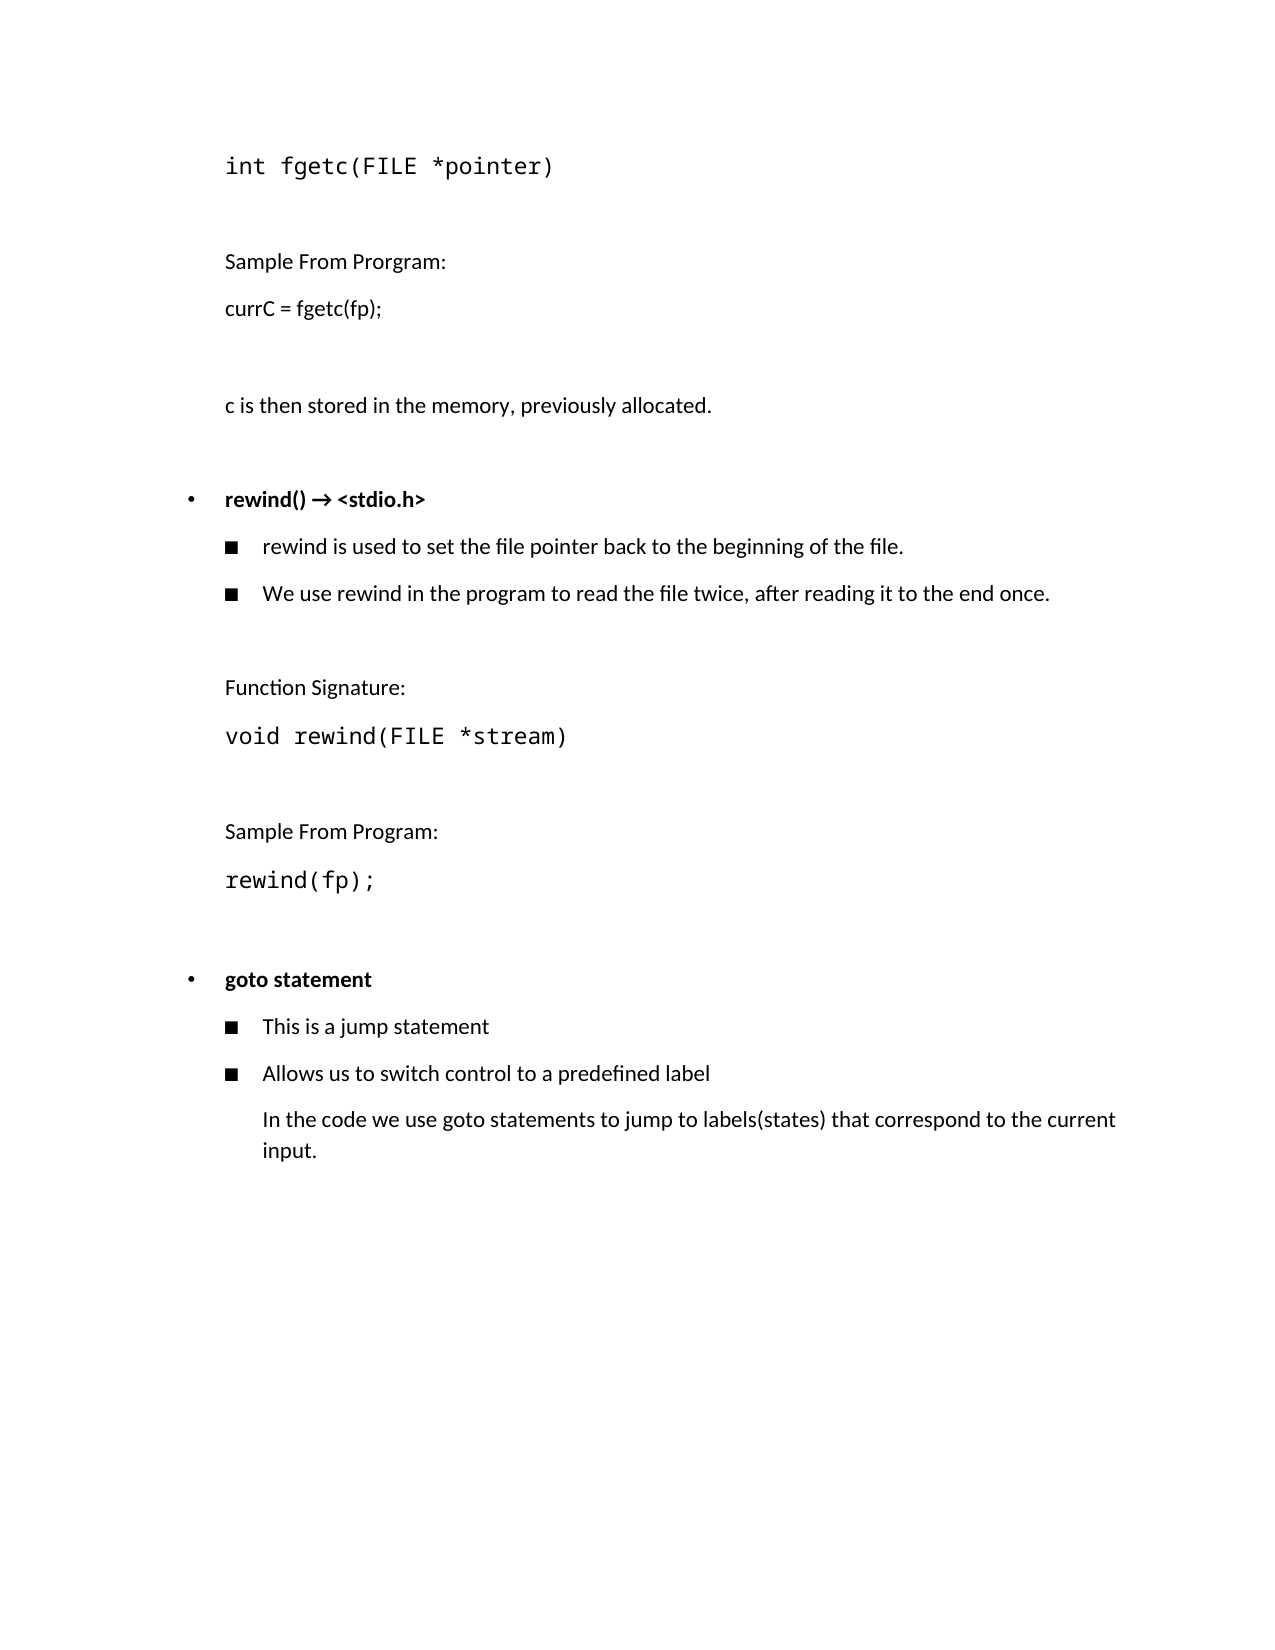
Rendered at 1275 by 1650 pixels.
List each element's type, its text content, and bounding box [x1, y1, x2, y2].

text void rewind(FILE *stream) [150, 720, 1125, 751]
list This is a jump statement [225, 1012, 1125, 1040]
list In the code we use goto statements to jump to labels(states) that correspond to the current input. [225, 1106, 1125, 1164]
list Allows us to switch control to a predefined label [225, 1059, 1125, 1087]
text Sample From Prorgram: [150, 247, 1125, 275]
list rewind() → <stdio.h> [187, 486, 1125, 513]
list We use rewind in the program to read the file twice, after reading it to the end once. [225, 579, 1125, 607]
text c is then stored in the memory, previously allocated. [150, 391, 1125, 419]
text rewind(fp); [150, 864, 1125, 895]
text Sample From Program: [150, 817, 1125, 845]
list rewind is used to set the file pointer back to the beginning of the file. [225, 532, 1125, 560]
list goto statement [187, 965, 1125, 993]
text currC = fgetc(fp); [150, 294, 1125, 322]
text int fgetc(FILE *pointer) [150, 150, 1125, 181]
text Function Signature: [150, 673, 1125, 701]
